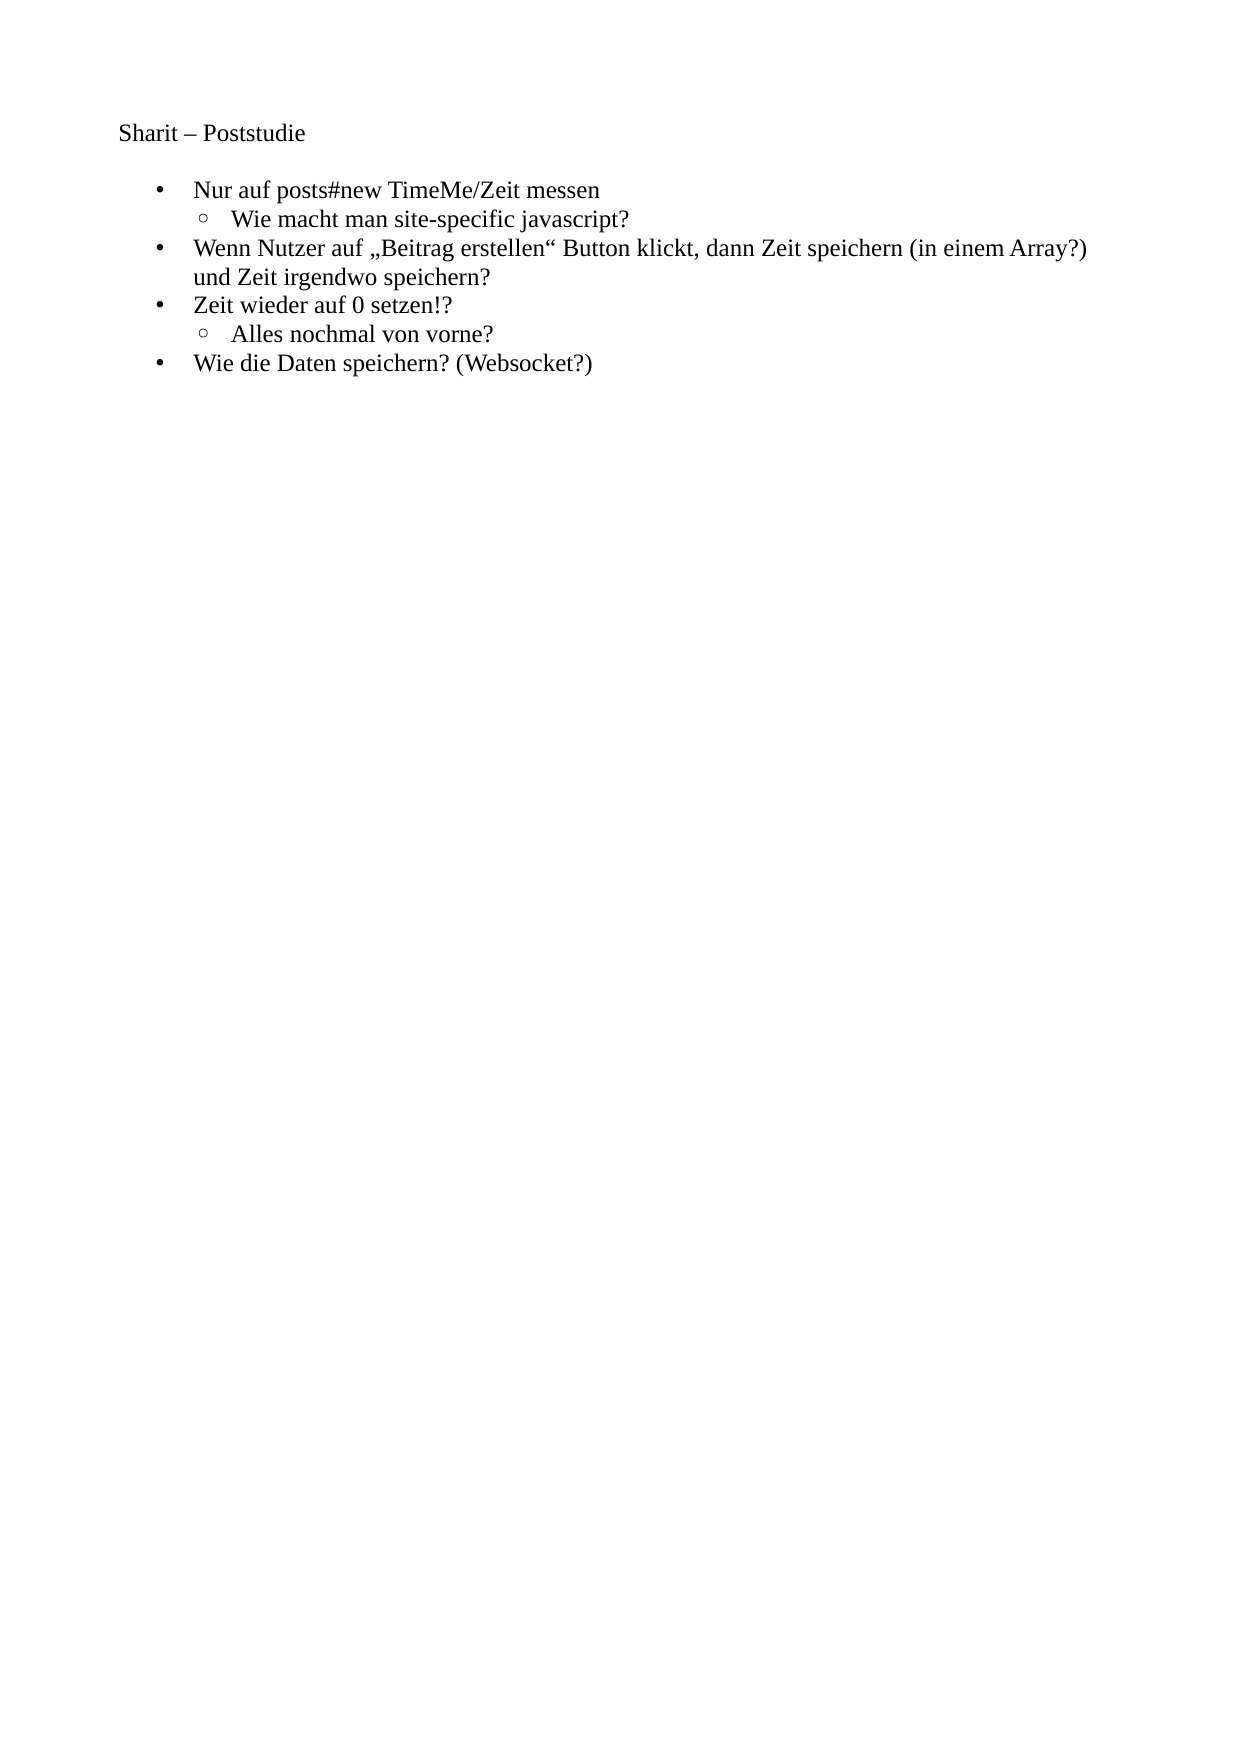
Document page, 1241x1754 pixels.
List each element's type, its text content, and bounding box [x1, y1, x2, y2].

list Alles nochmal von vorne? [193, 319, 1122, 348]
list Wie die Daten speichern? (Websocket?) [156, 348, 1122, 377]
list Nur auf posts#new TimeMe/Zeit messen [156, 176, 1122, 204]
list Wie macht man site-specific javascript? [193, 204, 1122, 233]
list Wenn Nutzer auf „Beitrag erstellen“ Button klickt, dann Zeit speichern (in einem Array?) und Zeit irgendwo speichern? [156, 233, 1122, 291]
list Zeit wieder auf 0 setzen!? [156, 291, 1122, 319]
text Sharit – Poststudie [118, 118, 1122, 147]
